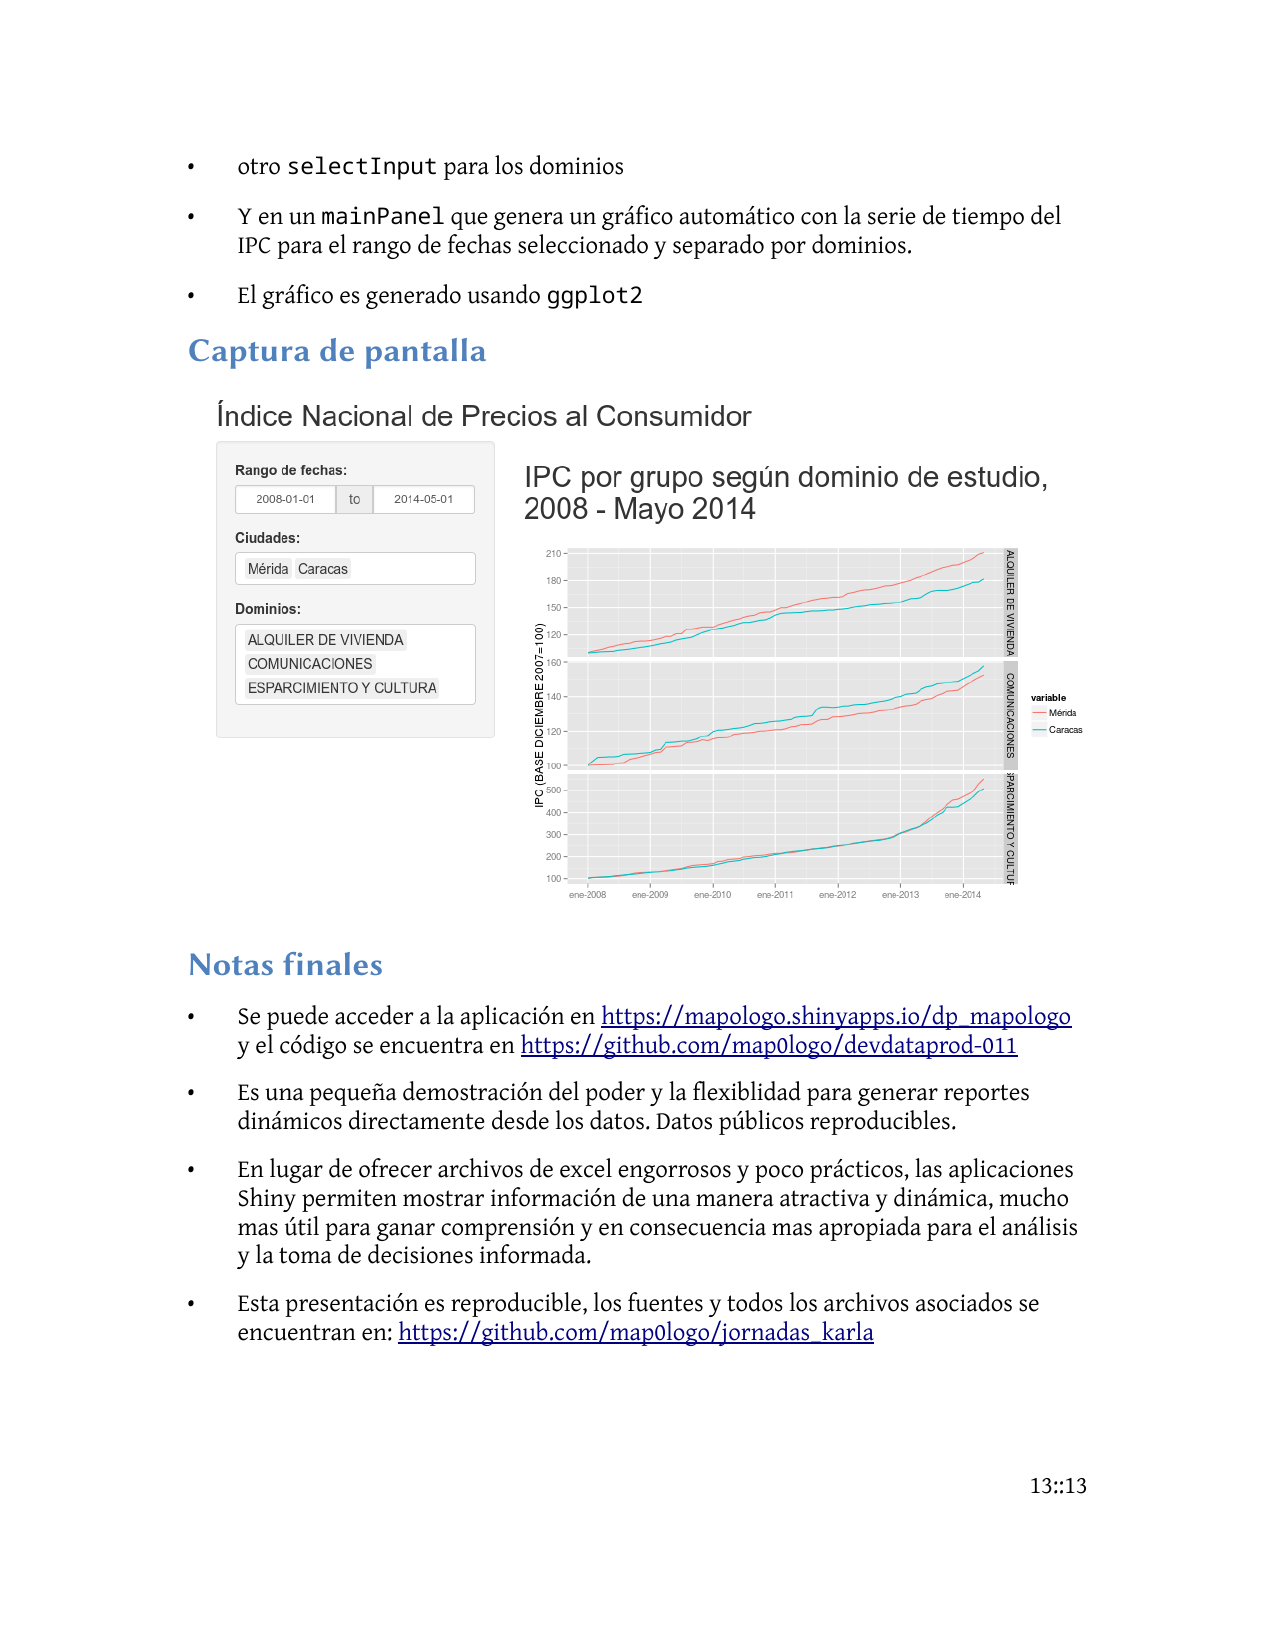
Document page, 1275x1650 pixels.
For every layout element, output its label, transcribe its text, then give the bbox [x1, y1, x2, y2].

list Se puede acceder a la aplicación en https://mapologo.shinyapps.io/dp_mapologo y el código se encuentra en https://github.com/map0logo/devdataprod-011 [187, 1002, 1087, 1060]
list El gráfico es generado usando ggplot2 [187, 279, 1087, 310]
list otro selectInput para los dominios [187, 150, 1087, 181]
list Es una pequeña demostración del poder y la flexiblidad para generar reportes dinámicos directamente desde los datos. Datos públicos reproducibles. [187, 1079, 1087, 1136]
list Esta presentación es reproducible, los fuentes y todos los archivos asociados se encuentran en: https://github.com/map0logo/jornadas_karla [187, 1289, 1087, 1347]
subtitle Captura de pantalla [187, 331, 1087, 369]
list Y en un mainPanel que genera un gráfico automático con la serie de tiempo del IPC para el rango de fechas seleccionado y separado por dominios. [187, 200, 1087, 260]
picture [206, 388, 1099, 925]
list En lugar de ofrecer archivos de excel engorrosos y poco prácticos, las aplicaciones Shiny permiten mostrar información de una manera atractiva y dinámica, mucho mas útil para ganar comprensión y en consecuencia mas apropiada para el análisis y la toma de decisiones informada. [187, 1155, 1087, 1271]
subtitle Notas finales [187, 946, 1087, 983]
